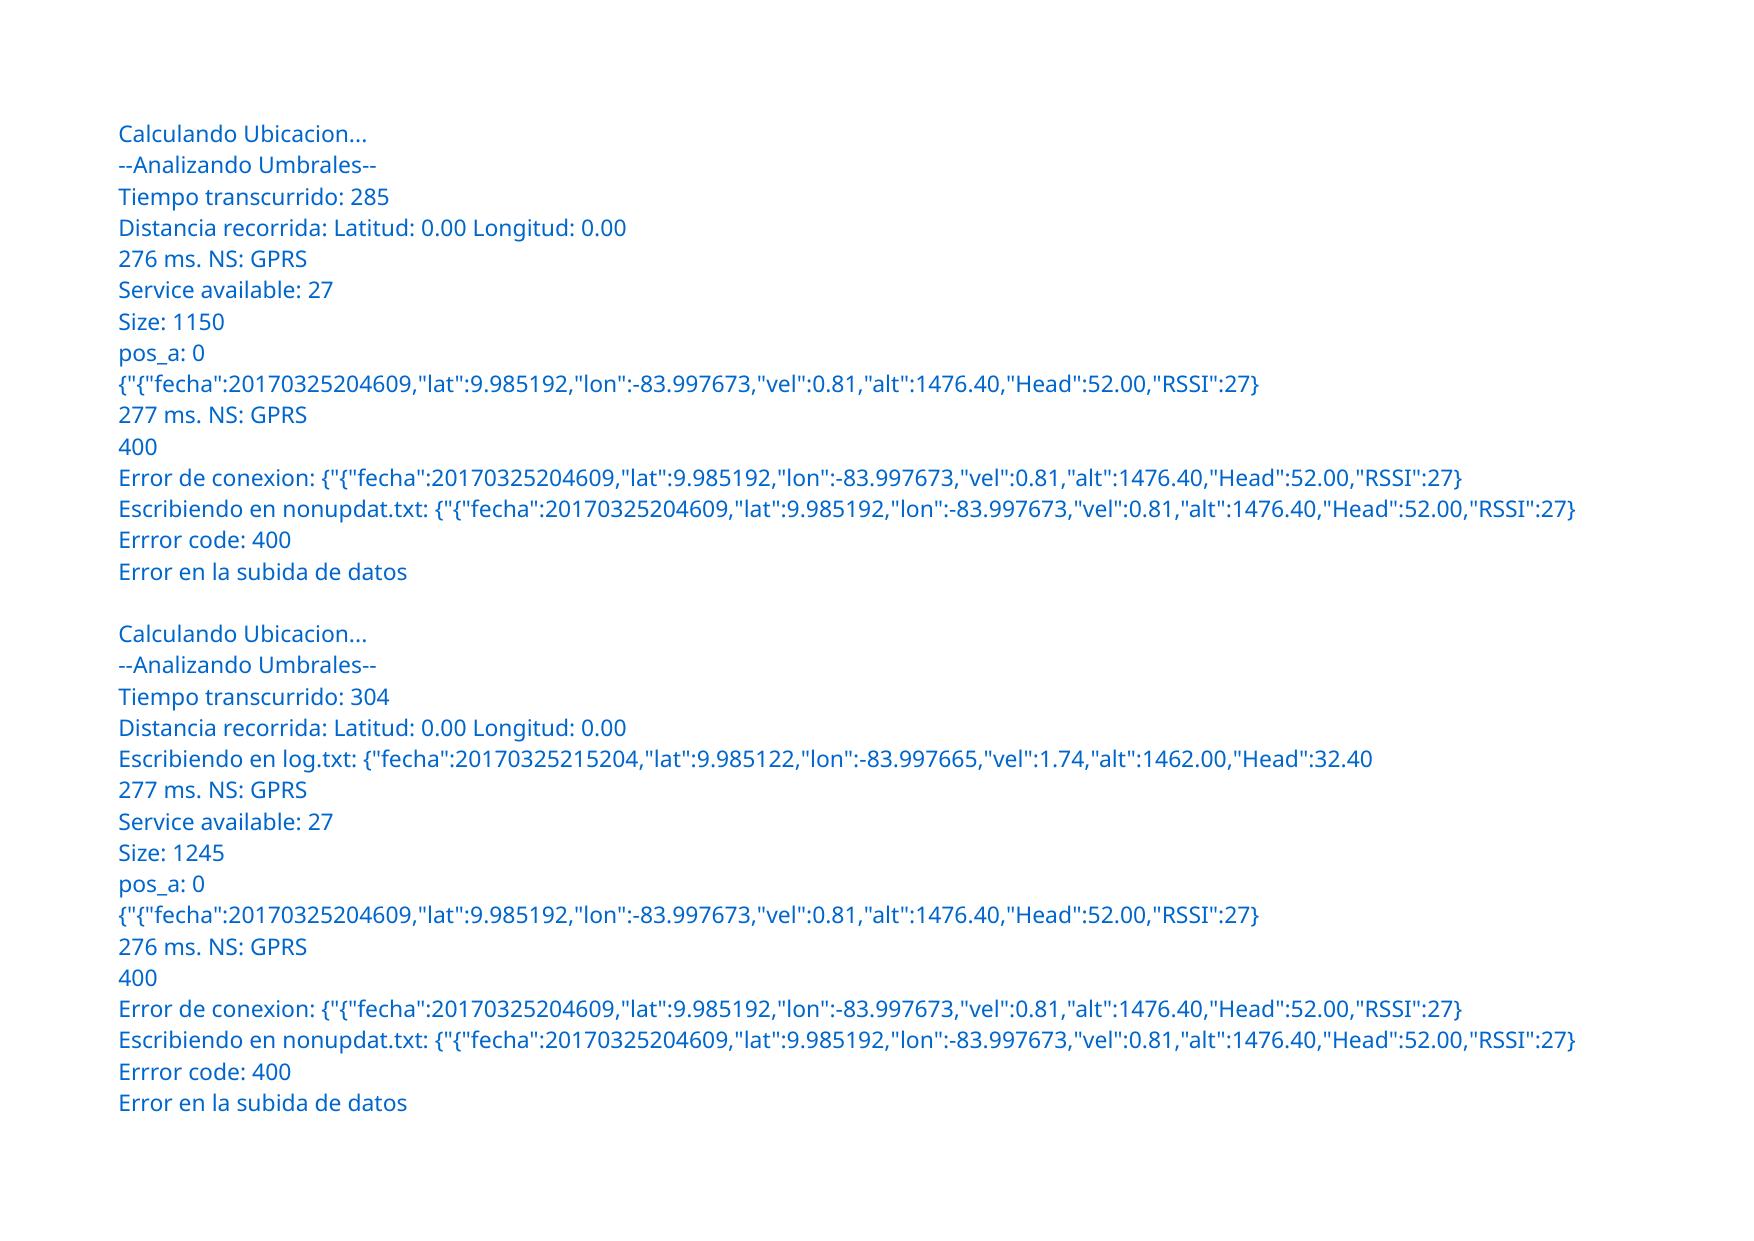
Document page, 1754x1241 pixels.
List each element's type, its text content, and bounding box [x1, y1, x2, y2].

text Distancia recorrida: Latitud: 0.00 Longitud: 0.00 [118, 712, 1635, 743]
text Error de conexion: {"{"fecha":20170325204609,"lat":9.985192,"lon":-83.997673,"vel":0.81,"alt":1476.40,"Head":52.00,"RSSI":27} [118, 993, 1635, 1024]
text Tiempo transcurrido: 304 [118, 681, 1635, 712]
text Tiempo transcurrido: 285 [118, 181, 1635, 212]
text pos_a: 0 [118, 868, 1635, 899]
text Service available: 27 [118, 806, 1635, 837]
text 276 ms. NS: GPRS [118, 931, 1635, 962]
text --Analizando Umbrales-- [118, 649, 1635, 681]
text Error en la subida de datos [118, 556, 1635, 587]
text Escribiendo en nonupdat.txt: {"{"fecha":20170325204609,"lat":9.985192,"lon":-83.997673,"vel":0.81,"alt":1476.40,"Head":52.00,"RSSI":27} Errror code: 400 [118, 493, 1635, 556]
text Escribiendo en nonupdat.txt: {"{"fecha":20170325204609,"lat":9.985192,"lon":-83.997673,"vel":0.81,"alt":1476.40,"Head":52.00,"RSSI":27} Errror code: 400 [118, 1024, 1635, 1087]
text 400 [118, 431, 1635, 462]
text Size: 1150 [118, 306, 1635, 337]
text 277 ms. NS: GPRS [118, 399, 1635, 431]
text 277 ms. NS: GPRS [118, 774, 1635, 806]
text Escribiendo en log.txt: {"fecha":20170325215204,"lat":9.985122,"lon":-83.997665,"vel":1.74,"alt":1462.00,"Head":32.40 [118, 743, 1635, 774]
text Service available: 27 [118, 274, 1635, 306]
text Distancia recorrida: Latitud: 0.00 Longitud: 0.00 [118, 212, 1635, 243]
text {"{"fecha":20170325204609,"lat":9.985192,"lon":-83.997673,"vel":0.81,"alt":1476.40,"Head":52.00,"RSSI":27} [118, 368, 1635, 399]
text pos_a: 0 [118, 337, 1635, 368]
text Calculando Ubicacion... [118, 618, 1635, 649]
text Size: 1245 [118, 837, 1635, 868]
text Error de conexion: {"{"fecha":20170325204609,"lat":9.985192,"lon":-83.997673,"vel":0.81,"alt":1476.40,"Head":52.00,"RSSI":27} [118, 462, 1635, 493]
text {"{"fecha":20170325204609,"lat":9.985192,"lon":-83.997673,"vel":0.81,"alt":1476.40,"Head":52.00,"RSSI":27} [118, 899, 1635, 931]
text Calculando Ubicacion... [118, 118, 1635, 149]
text 276 ms. NS: GPRS [118, 243, 1635, 274]
text --Analizando Umbrales-- [118, 149, 1635, 181]
text 400 [118, 962, 1635, 993]
text Error en la subida de datos [118, 1087, 1635, 1118]
